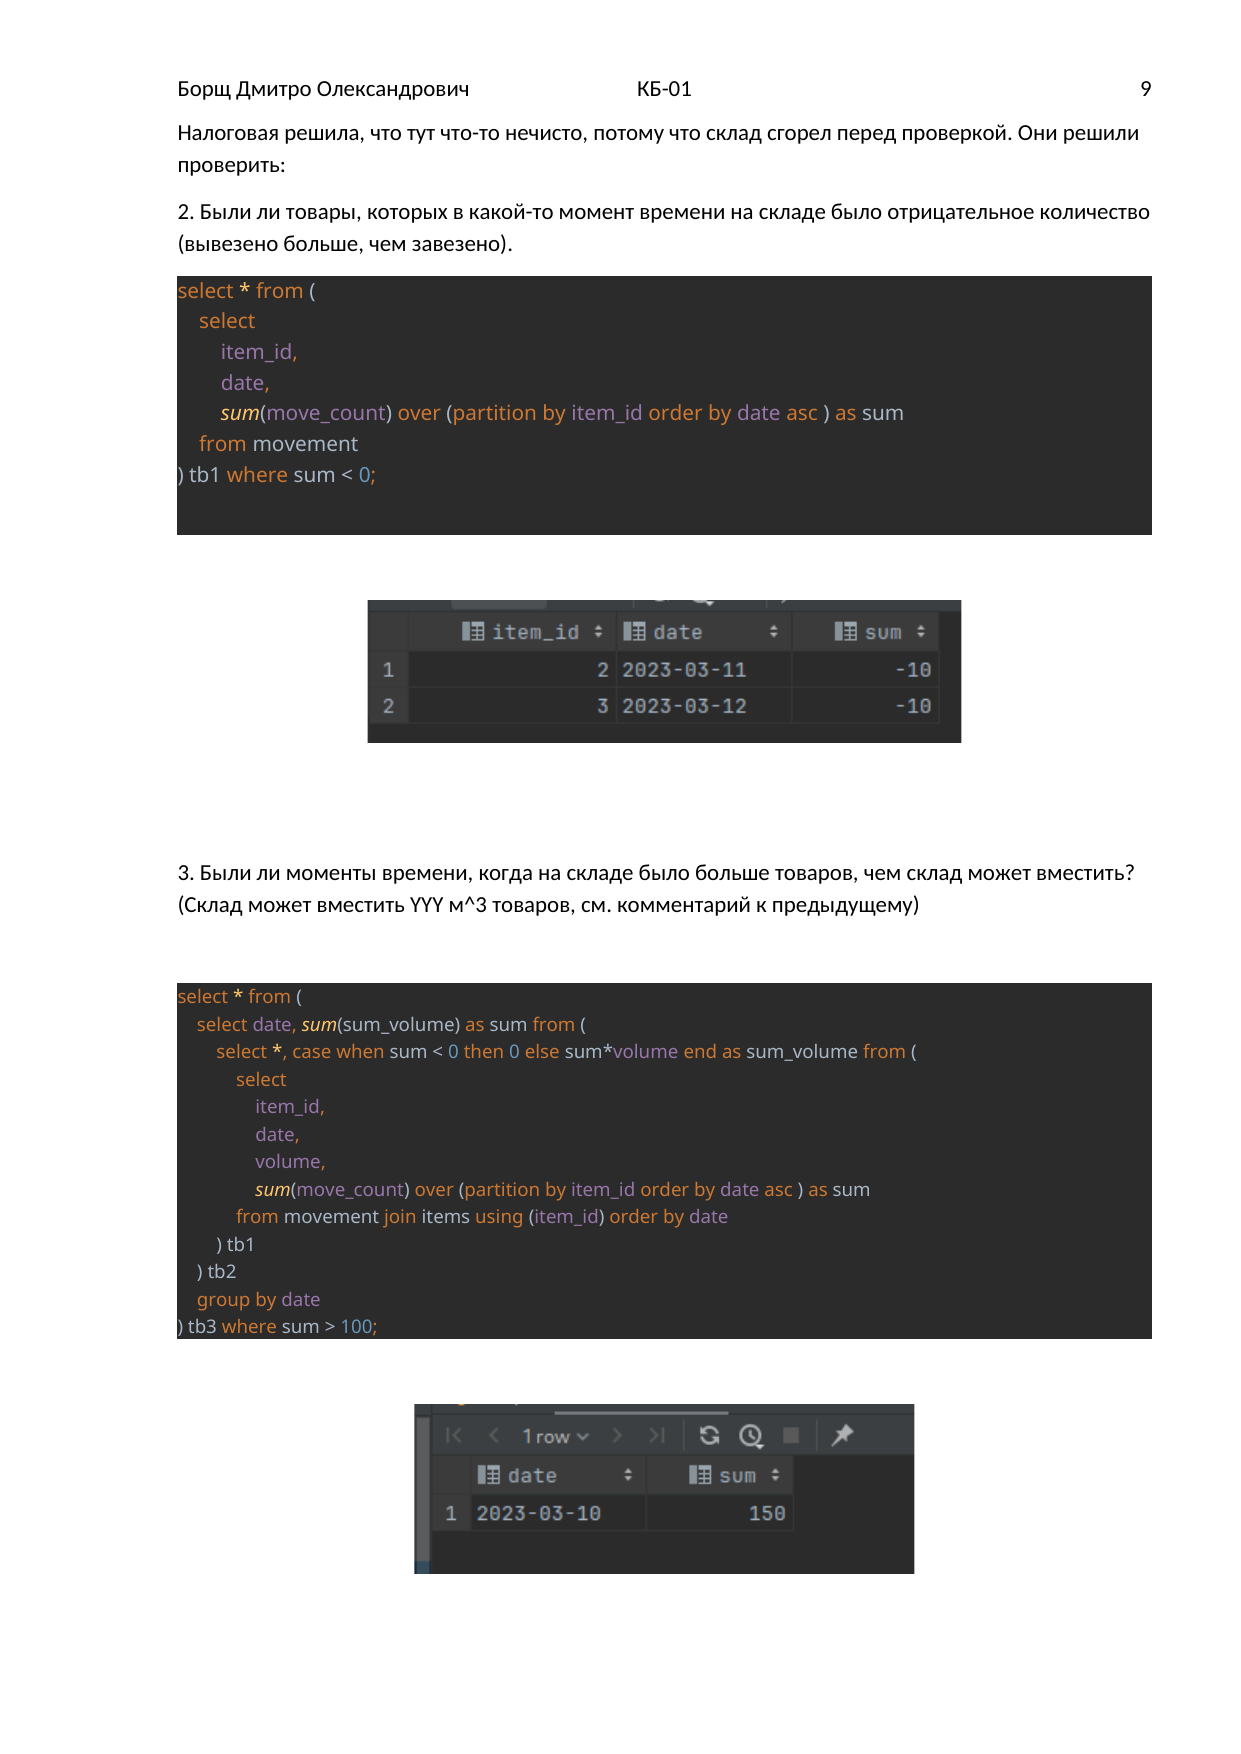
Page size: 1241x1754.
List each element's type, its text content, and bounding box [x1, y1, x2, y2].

text 3. Были ли моменты времени, когда на складе было больше товаров, чем склад может вместить? (Склад может вместить YYY м^3 товаров, см. комментарий к предыдущему) [177, 858, 1152, 918]
picture [367, 600, 962, 743]
picture [414, 1404, 915, 1574]
text select * from ( select item_id, date, sum(move_count) over (partition by item_id order by date asc ) as sum from movement ) tb1 where sum < 0; [177, 276, 1152, 488]
text select * from ( select date, sum(sum_volume) as sum from ( select *, case when sum < 0 then 0 else sum*volume end as sum_volume from ( select item_id, date, volume, sum(move_count) over (partition by item_id order by date asc ) as sum from movement join items using (item_id) order by date ) tb1 ) tb2 group by date ) tb3 where sum > 100; [177, 983, 1152, 1339]
text 2. Были ли товары, которых в какой-то момент времени на складе было отрицательное количество (вывезено больше, чем завезено). [177, 197, 1152, 257]
text Налоговая решила, что тут что-то нечисто, потому что склад сгорел перед проверкой. Они решили проверить: [177, 118, 1152, 178]
